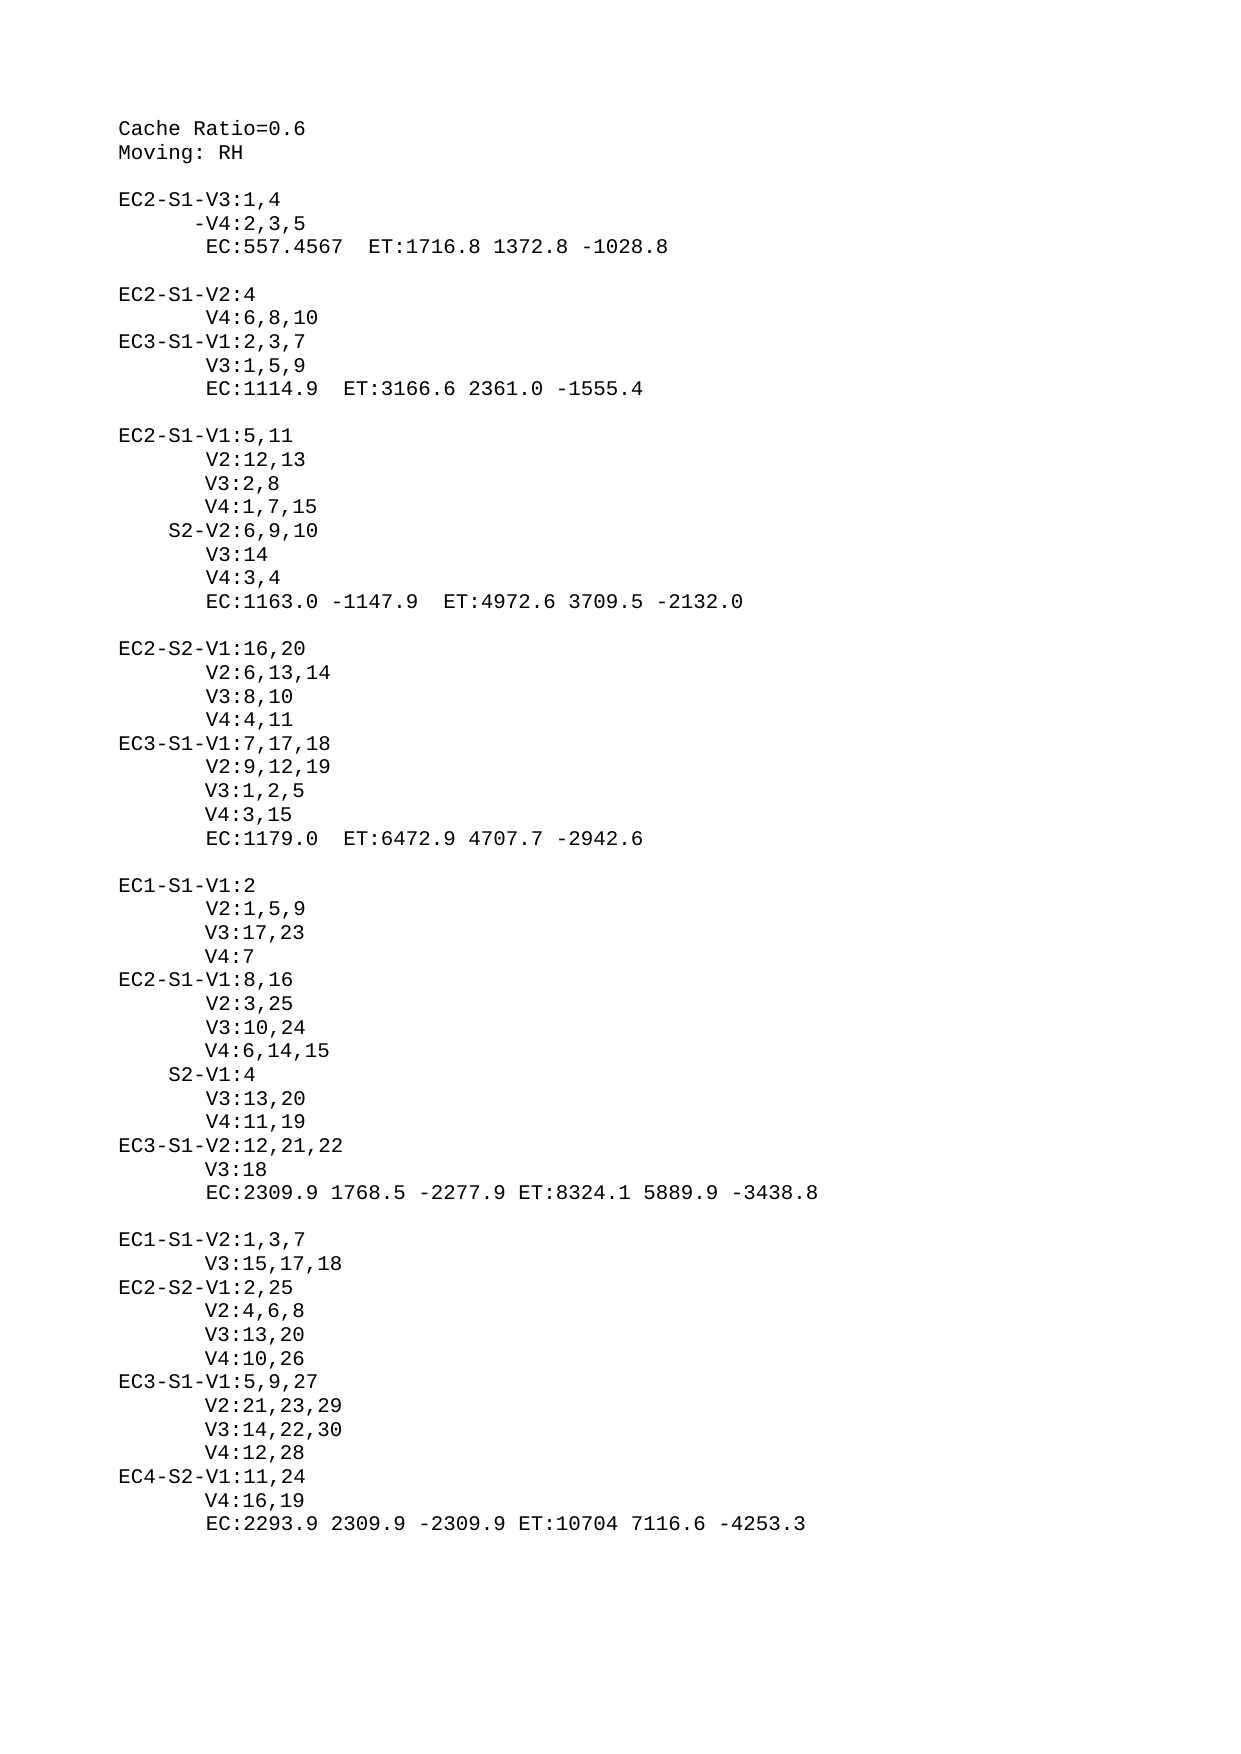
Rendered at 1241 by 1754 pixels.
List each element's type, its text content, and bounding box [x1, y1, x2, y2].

text EC2-S2-V1:2,25 [118, 1277, 1122, 1300]
text V2:1,5,9 [118, 898, 1122, 922]
text V3:14,22,30 [118, 1419, 1122, 1442]
text -V4:2,3,5 [118, 213, 1122, 236]
text EC2-S1-V1:8,16 [118, 969, 1122, 993]
text EC:557.4567 ET:1716.8 1372.8 -1028.8 [118, 236, 1122, 260]
text V3:14 [118, 544, 1122, 567]
text V3:8,10 [118, 686, 1122, 709]
text V4:12,28 [118, 1442, 1122, 1466]
text EC4-S2-V1:11,24 [118, 1466, 1122, 1489]
text EC:1179.0 ET:6472.9 4707.7 -2942.6 [118, 827, 1122, 851]
text EC2-S2-V1:16,20 [118, 638, 1122, 662]
text V3:13,20 [118, 1088, 1122, 1111]
text EC3-S1-V1:7,17,18 [118, 733, 1122, 757]
text EC:2309.9 1768.5 -2277.9 ET:8324.1 5889.9 -3438.8 [118, 1182, 1122, 1206]
text V4:3,15 [118, 804, 1122, 827]
text Cache Ratio=0.6 [118, 118, 1122, 142]
text EC:1114.9 ET:3166.6 2361.0 -1555.4 [118, 378, 1122, 402]
text V4:7 [118, 946, 1122, 969]
text S2-V2:6,9,10 [118, 520, 1122, 544]
text V2:21,23,29 [118, 1395, 1122, 1419]
text V4:16,19 [118, 1489, 1122, 1513]
text S2-V1:4 [118, 1064, 1122, 1088]
text V4:4,11 [118, 709, 1122, 733]
text V4:6,14,15 [118, 1040, 1122, 1064]
text V4:11,19 [118, 1111, 1122, 1135]
text V3:15,17,18 [118, 1253, 1122, 1277]
text V3:13,20 [118, 1324, 1122, 1348]
text V4:1,7,15 [118, 496, 1122, 520]
text V3:10,24 [118, 1017, 1122, 1040]
text Moving: RH [118, 142, 1122, 165]
text EC2-S1-V1:5,11 [118, 426, 1122, 449]
text EC3-S1-V1:2,3,7 [118, 331, 1122, 354]
text EC1-S1-V2:1,3,7 [118, 1229, 1122, 1253]
text EC3-S1-V2:12,21,22 [118, 1135, 1122, 1158]
text EC1-S1-V1:2 [118, 875, 1122, 898]
text V3:18 [118, 1158, 1122, 1182]
text V3:1,2,5 [118, 780, 1122, 804]
text V4:6,8,10 [118, 307, 1122, 331]
text V2:4,6,8 [118, 1300, 1122, 1324]
text V3:2,8 [118, 473, 1122, 496]
text EC2-S1-V3:1,4 [118, 189, 1122, 213]
text EC2-S1-V2:4 [118, 284, 1122, 307]
text V3:17,23 [118, 922, 1122, 946]
text V4:10,26 [118, 1348, 1122, 1371]
text V2:3,25 [118, 993, 1122, 1017]
text EC:1163.0 -1147.9 ET:4972.6 3709.5 -2132.0 [118, 591, 1122, 615]
text V2:6,13,14 [118, 662, 1122, 686]
text V2:12,13 [118, 449, 1122, 473]
text V2:9,12,19 [118, 757, 1122, 780]
text EC:2293.9 2309.9 -2309.9 ET:10704 7116.6 -4253.3 [118, 1513, 1122, 1537]
text EC3-S1-V1:5,9,27 [118, 1371, 1122, 1395]
text V3:1,5,9 [118, 354, 1122, 378]
text V4:3,4 [118, 567, 1122, 591]
